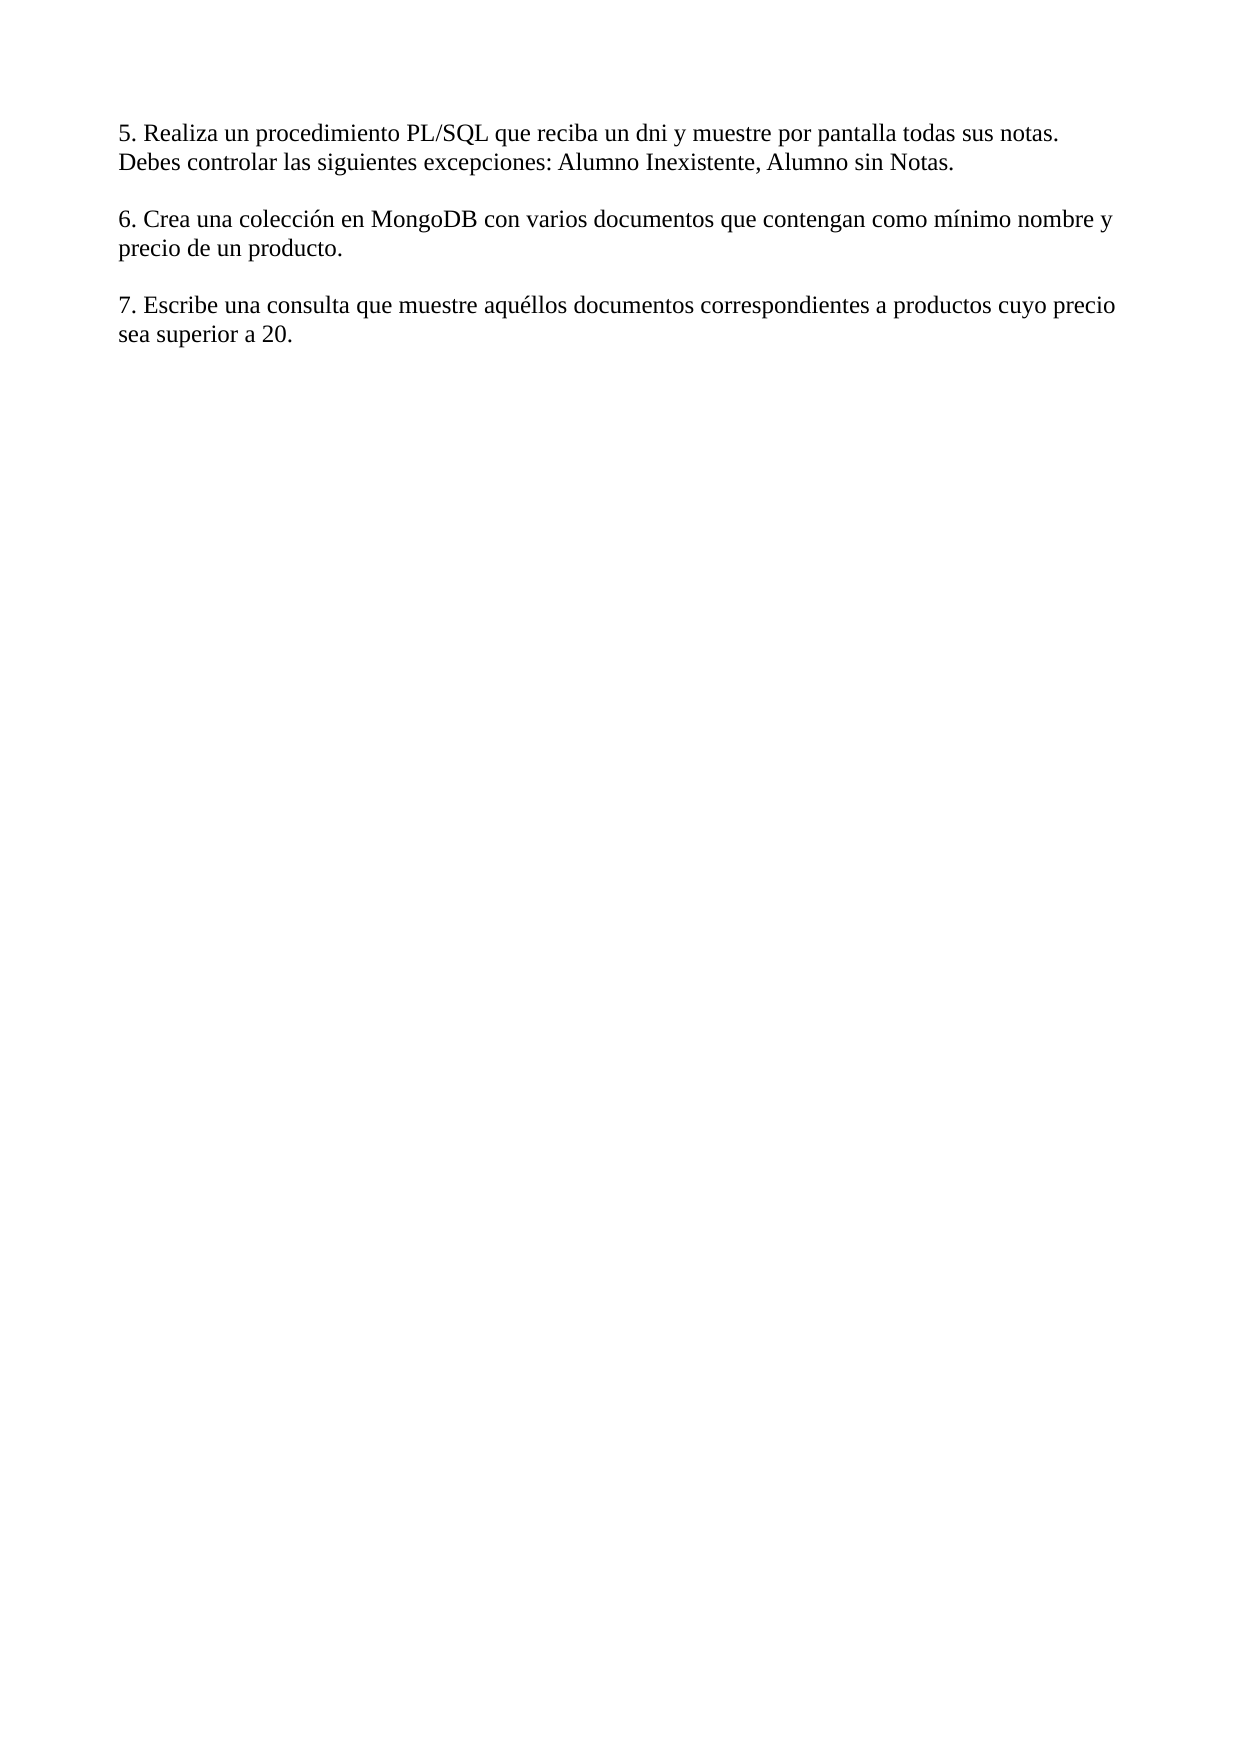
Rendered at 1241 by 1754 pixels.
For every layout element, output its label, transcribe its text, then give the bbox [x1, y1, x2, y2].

text 6. Crea una colección en MongoDB con varios documentos que contengan como mínimo nombre y precio de un producto. [118, 204, 1122, 262]
text 7. Escribe una consulta que muestre aquéllos documentos correspondientes a productos cuyo precio sea superior a 20. [118, 291, 1122, 348]
text 5. Realiza un procedimiento PL/SQL que reciba un dni y muestre por pantalla todas sus notas. Debes controlar las siguientes excepciones: Alumno Inexistente, Alumno sin Notas. [118, 118, 1122, 176]
